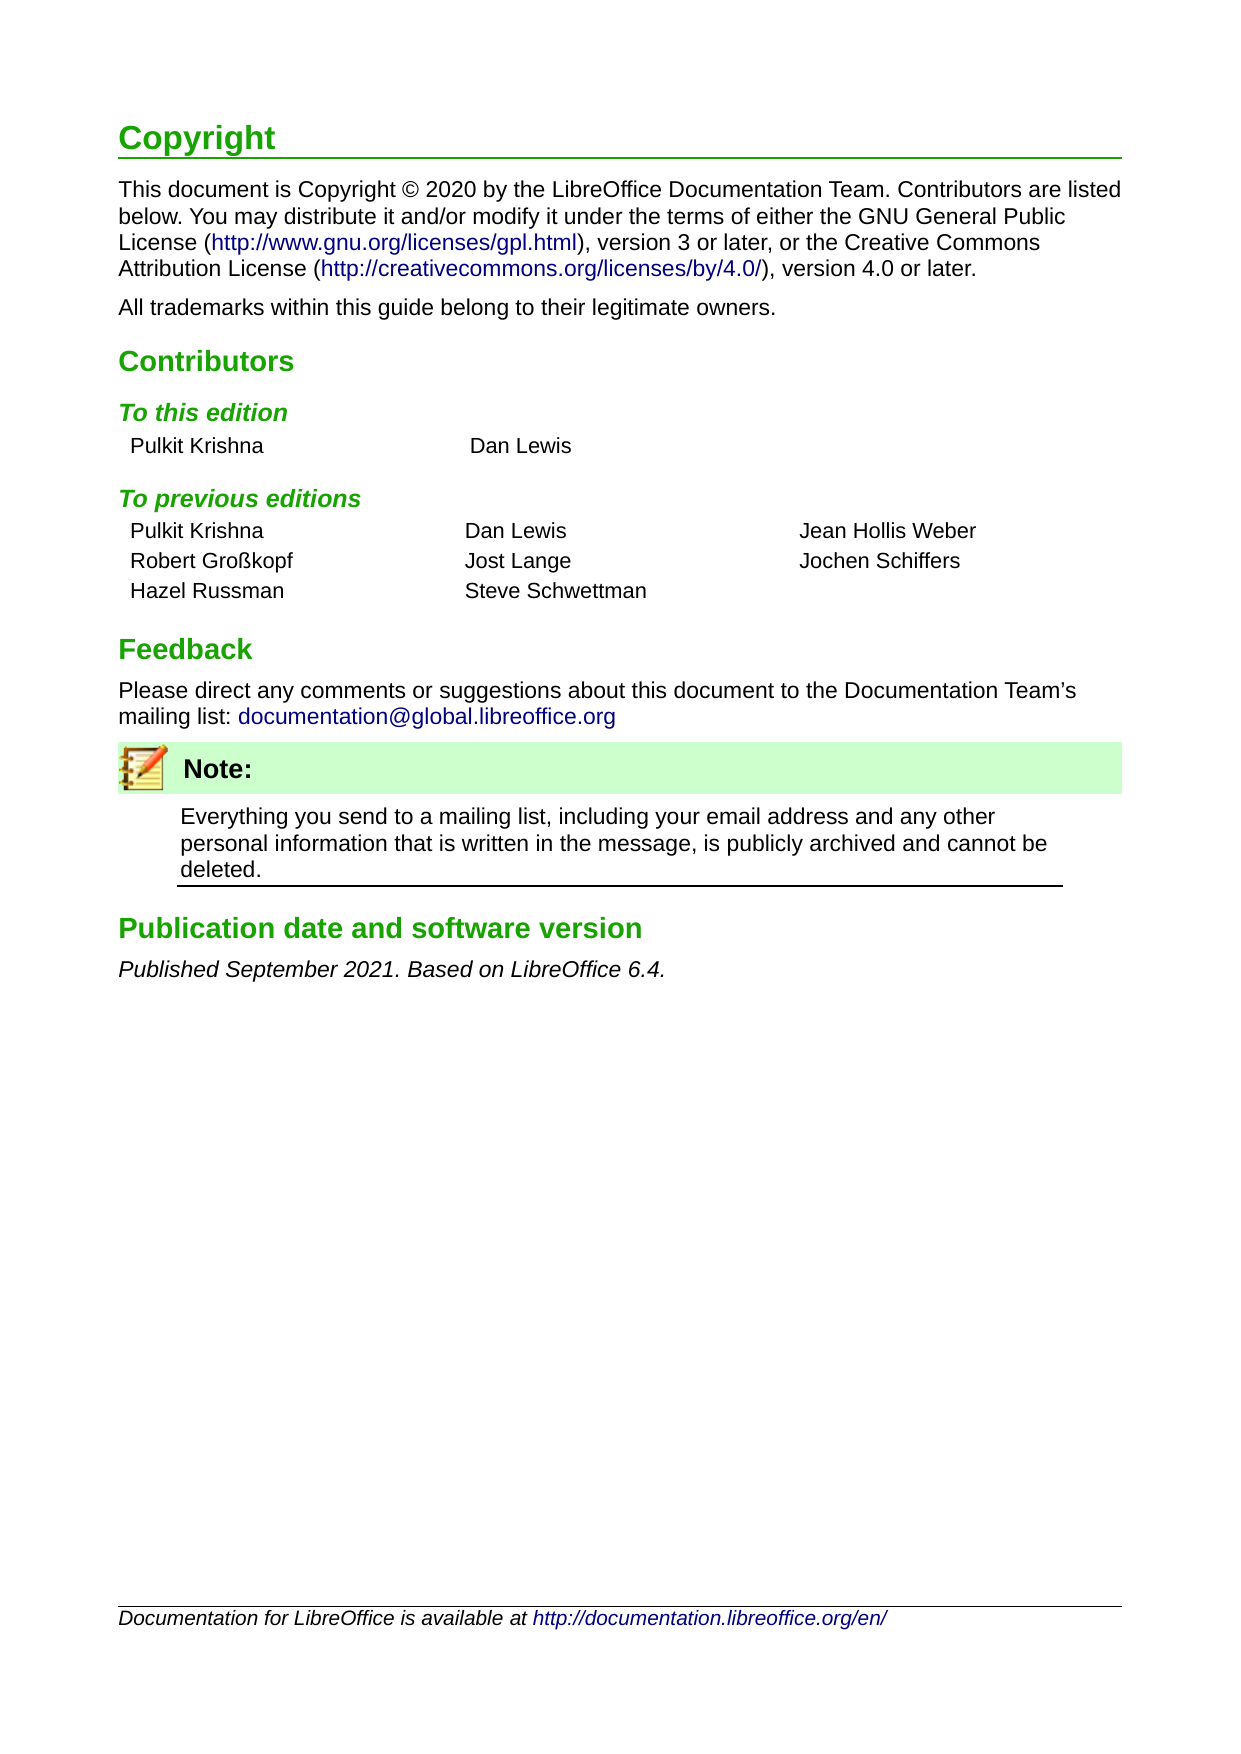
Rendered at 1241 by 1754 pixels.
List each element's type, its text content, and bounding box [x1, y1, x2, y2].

table_cell Steve Schwettman [453, 578, 787, 608]
subtitle Feedback [118, 632, 1122, 665]
picture [119, 743, 170, 794]
text Please direct any comments or suggestions about this document to the Documentation Team’s mailing list: documentation@global.libreoffice.org [118, 677, 1122, 730]
table_cell Jochen Schiffers [788, 548, 1122, 578]
subtitle To this edition [118, 398, 1122, 427]
table_cell Robert Großkopf [118, 548, 453, 578]
table_header Dan Lewis [458, 433, 789, 463]
subtitle Contributors [118, 344, 1122, 378]
table_header Jean Hollis Weber [788, 518, 1122, 548]
subtitle Copyright [118, 118, 1122, 157]
table_cell Hazel Russman [118, 578, 453, 608]
text This document is Copyright © 2020 by the LibreOffice Documentation Team. Contributors are listed below. You may distribute it and/or modify it under the terms of either the GNU General Public License (http://www.gnu.org/licenses/gpl.html), version 3 or later, or the Creative Commons Attribution License (http://creativecommons.org/licenses/by/4.0/), version 4.0 or later. [118, 176, 1122, 282]
text Everything you send to a mailing list, including your email address and any other personal information that is written in the message, is publicly archived and cannot be deleted. [177, 800, 1063, 885]
text Published September 2021. Based on LibreOffice 6.4. [118, 956, 1122, 983]
table_header [789, 433, 1122, 463]
subtitle To previous editions [118, 484, 1122, 512]
table_header Dan Lewis [453, 518, 787, 548]
table_header Pulkit Krishna [118, 433, 458, 463]
text All trademarks within this guide belong to their legitimate owners. [118, 294, 1122, 321]
subtitle Note: [118, 742, 1122, 794]
table_cell [788, 578, 1122, 608]
subtitle Publication date and software version [118, 911, 1122, 944]
table_header Pulkit Krishna [118, 518, 453, 548]
table_cell Jost Lange [453, 548, 787, 578]
